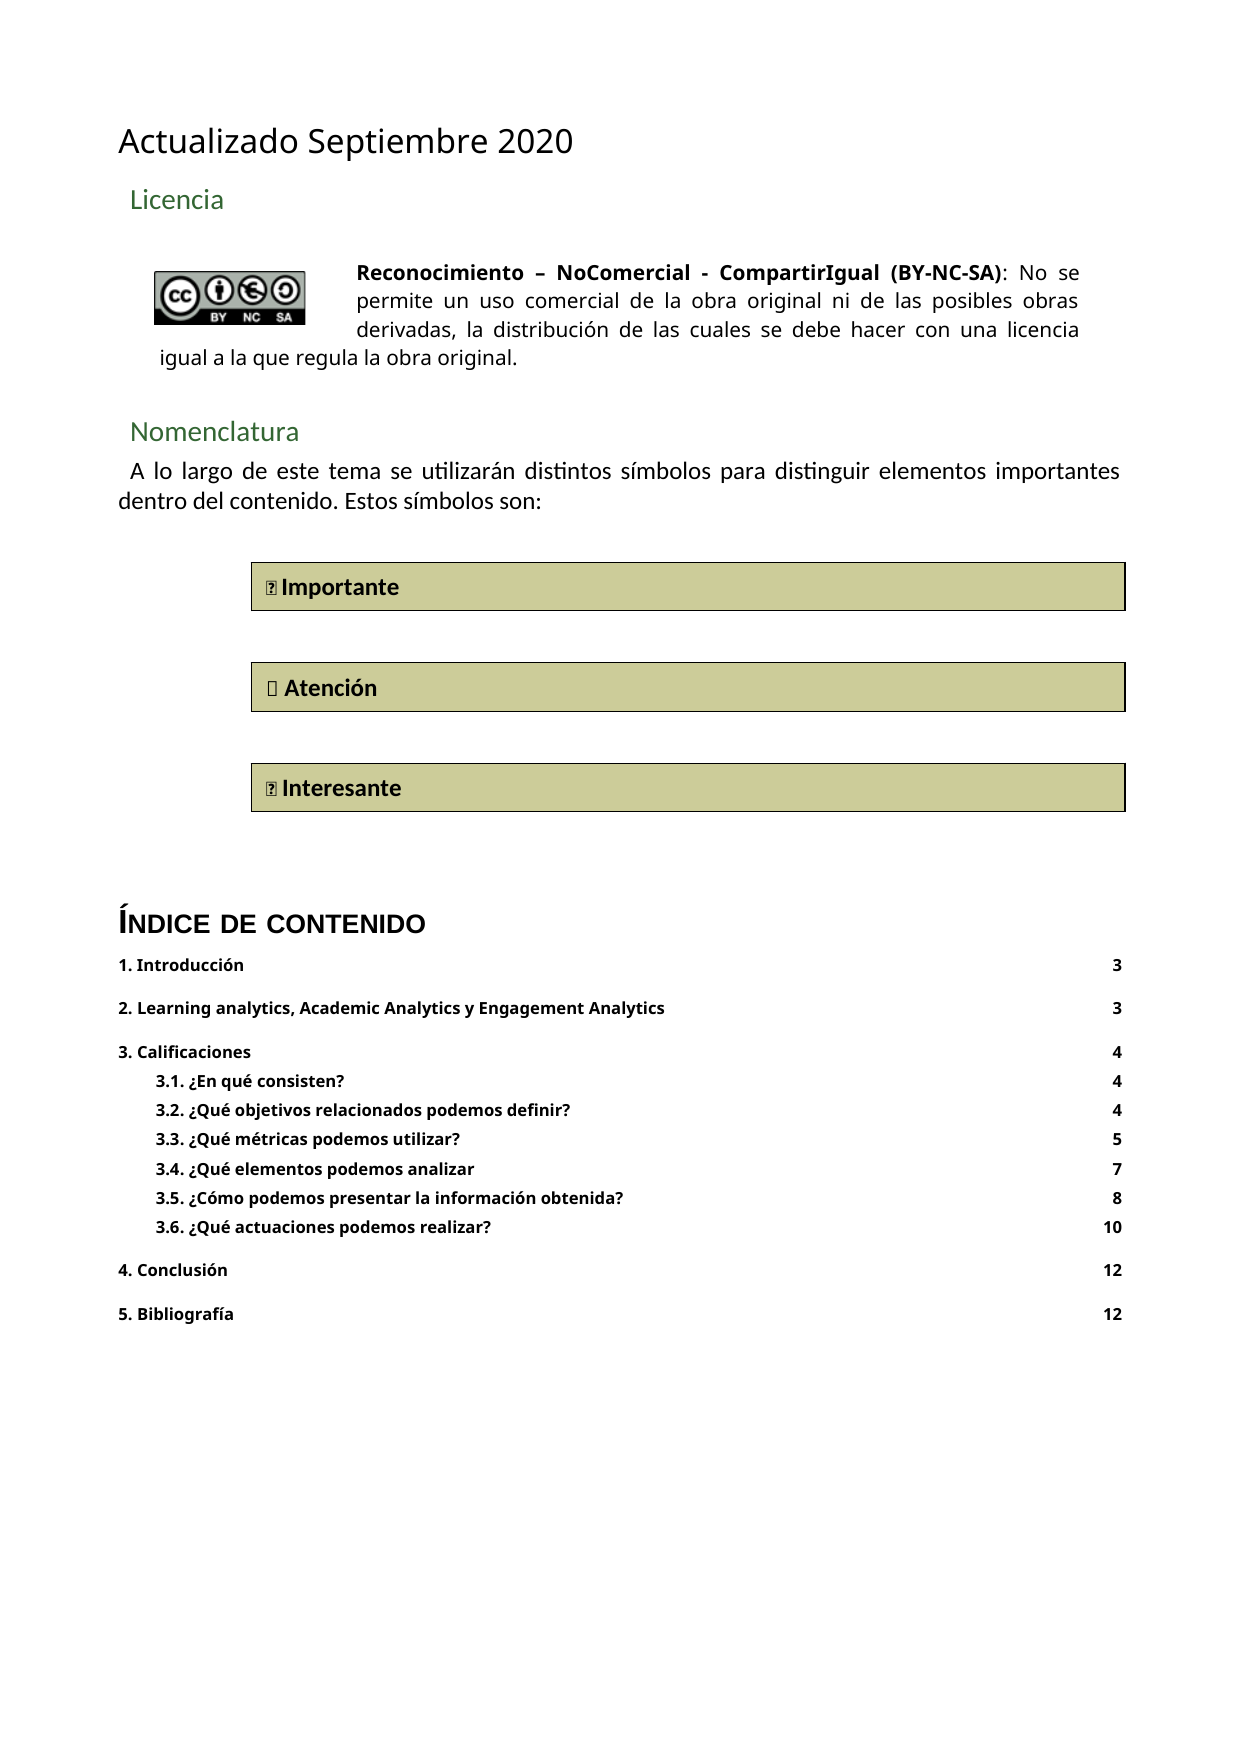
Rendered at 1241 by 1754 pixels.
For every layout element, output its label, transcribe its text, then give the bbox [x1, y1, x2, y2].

text 💬 Interesante [252, 764, 1124, 811]
text 5. Bibliografía 12 [118, 1303, 1122, 1325]
text 3.5. ¿Cómo podemos presentar la información obtenida? 8 [156, 1186, 1122, 1209]
text 3.1. ¿En qué consisten? 4 [156, 1070, 1122, 1092]
text 3.2. ¿Qué objetivos relacionados podemos definir? 4 [156, 1099, 1122, 1122]
text 3.4. ¿Qué elementos podemos analizar 7 [156, 1157, 1122, 1180]
text 1. Introducción 3 [118, 953, 1122, 976]
picture [154, 271, 306, 325]
text 2. Learning analytics, Academic Analytics y Engagement Analytics 3 [118, 997, 1122, 1020]
text 4. Conclusión 12 [118, 1259, 1122, 1282]
text Reconocimiento – NoComercial - CompartirIgual (BY-NC-SA): No se permite un uso comercial de la obra original ni de las posibles obras derivadas, la distribución de las cuales se debe hacer con una licencia igual a la que regula la obra original. [159, 258, 1080, 372]
text Actualizado Septiembre 2020 [118, 118, 1122, 163]
text ❕ Atención [252, 663, 1124, 711]
text Índice de contenido [118, 902, 1122, 941]
text 3.6. ¿Qué actuaciones podemos realizar? 10 [156, 1216, 1122, 1238]
text A lo largo de este tema se utilizarán distintos símbolos para distinguir elementos importantes dentro del contenido. Estos símbolos son: [118, 455, 1122, 516]
text 3.3. ¿Qué métricas podemos utilizar? 5 [156, 1128, 1122, 1151]
text 📖 Importante [252, 563, 1124, 610]
text Nomenclatura [118, 413, 1122, 448]
text 3. Calificaciones 4 [118, 1041, 1122, 1063]
text Licencia [118, 181, 1122, 216]
